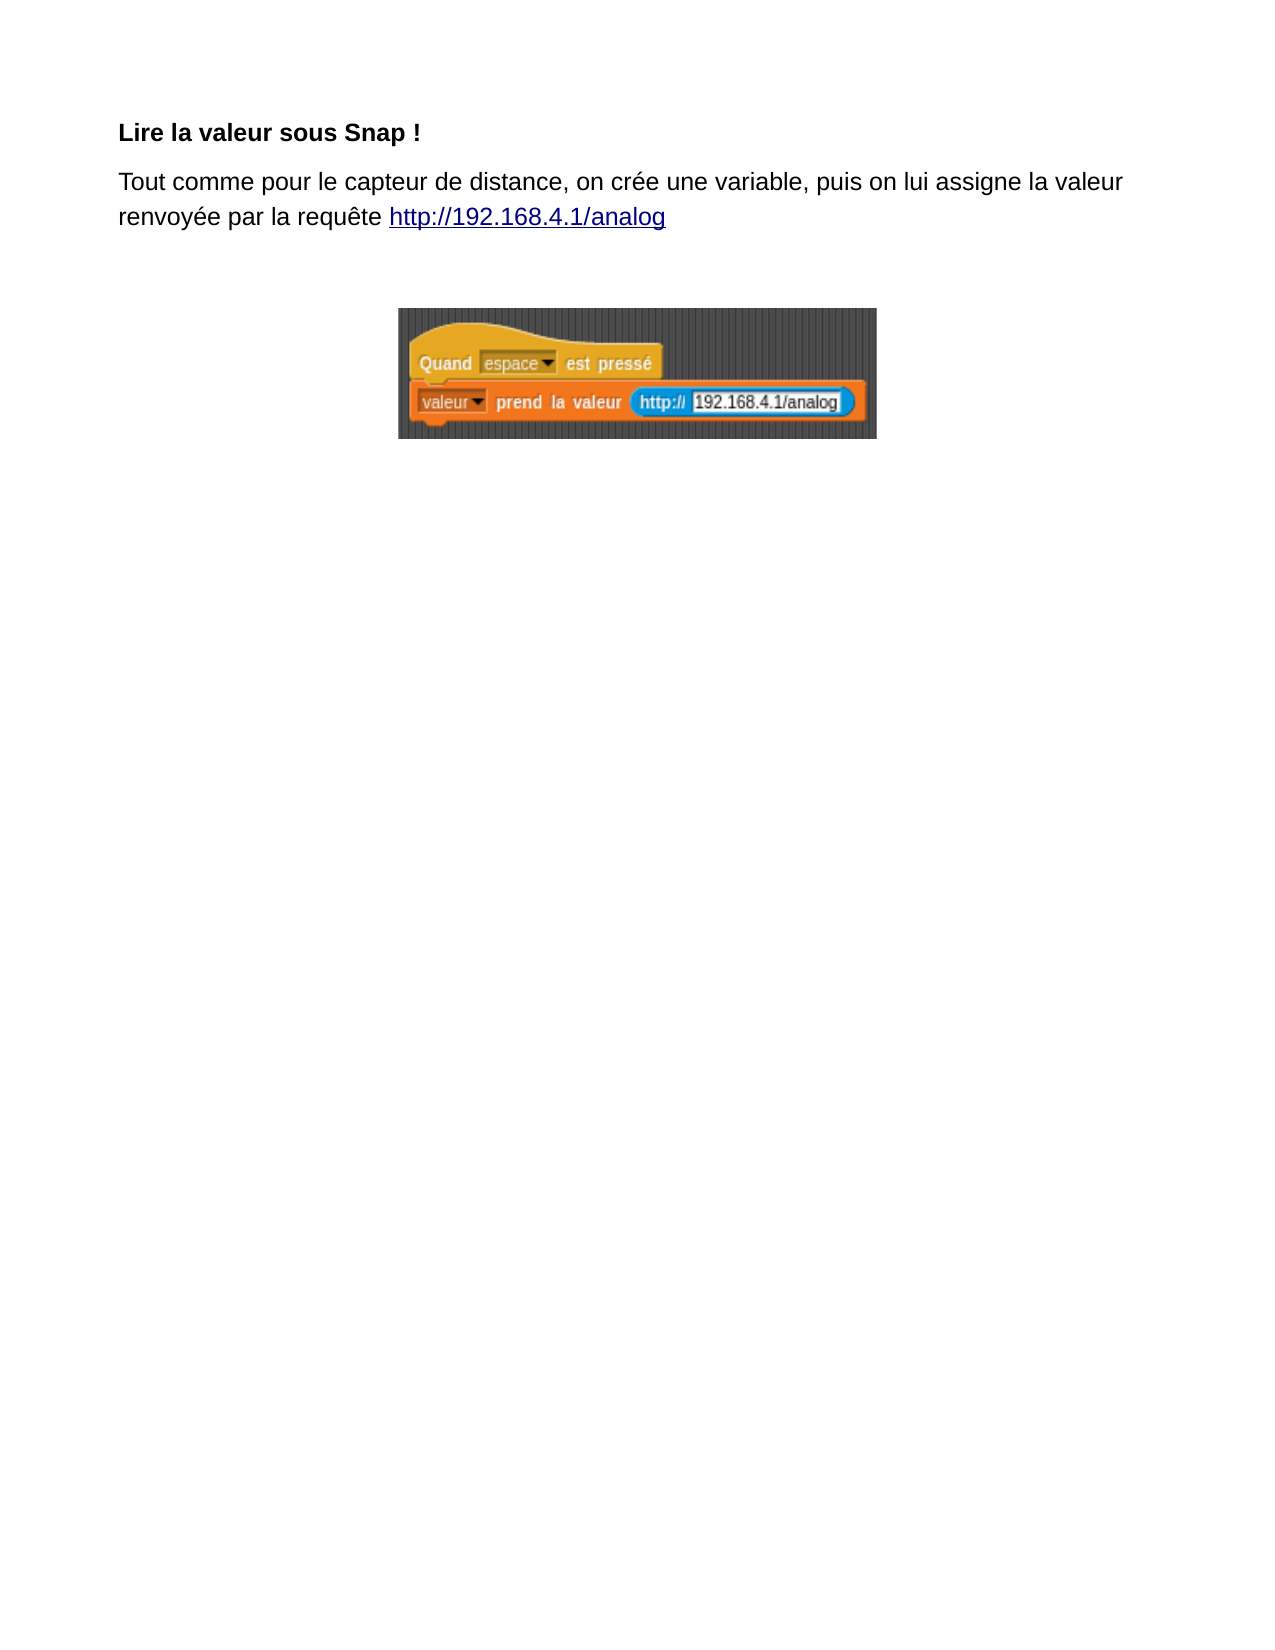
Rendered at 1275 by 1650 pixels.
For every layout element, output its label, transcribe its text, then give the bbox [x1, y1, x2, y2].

text Tout comme pour le capteur de distance, on crée une variable, puis on lui assigne la valeur renvoyée par la requête http://192.168.4.1/analog [118, 167, 1157, 230]
text Lire la valeur sous Snap ! [118, 118, 1157, 147]
picture [398, 308, 877, 439]
